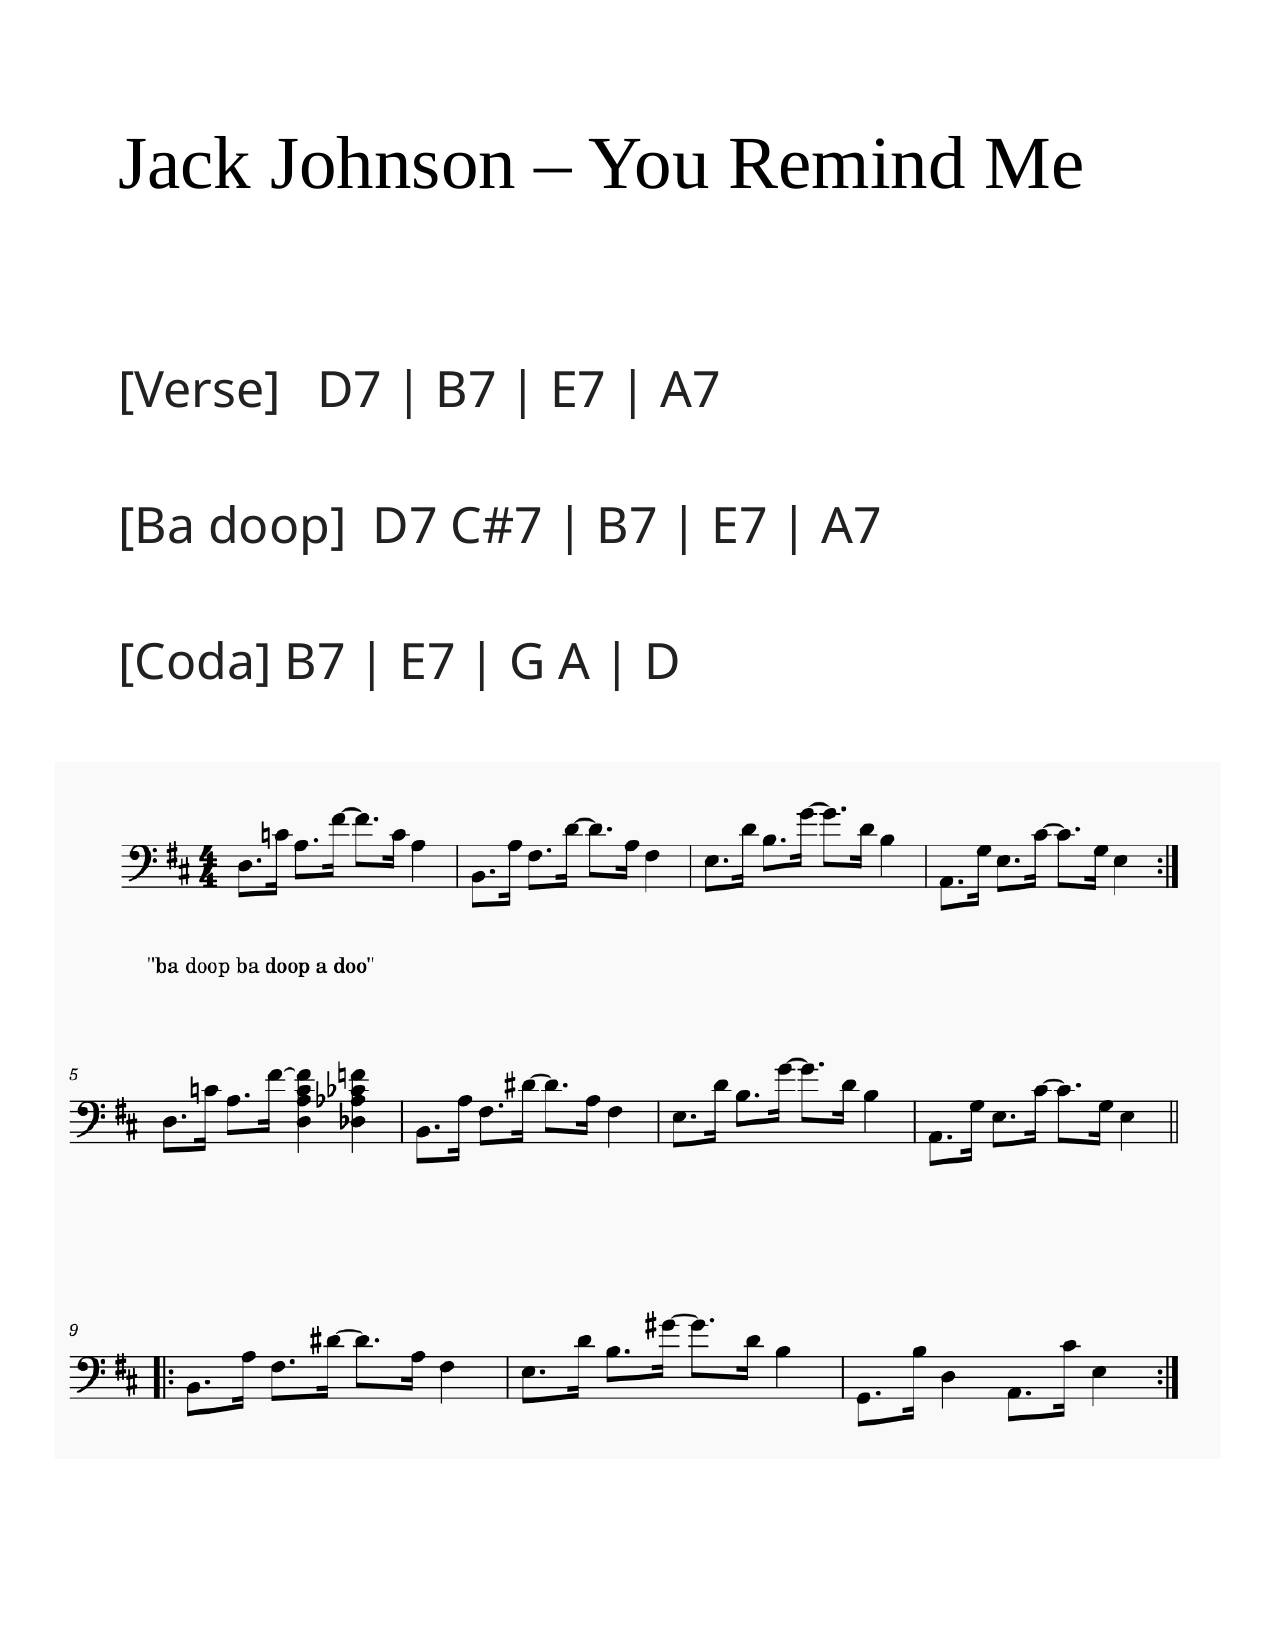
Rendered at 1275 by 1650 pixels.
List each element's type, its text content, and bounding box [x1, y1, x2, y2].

text Jack Johnson – You Remind Me [118, 118, 1157, 204]
text [Ba doop] D7 C#7 | B7 | E7 | A7 [118, 490, 1157, 558]
picture [54, 762, 1221, 1459]
text [Coda] B7 | E7 | G A | D [118, 626, 1157, 694]
text [Verse] D7 | B7 | E7 | A7 [118, 354, 1157, 422]
